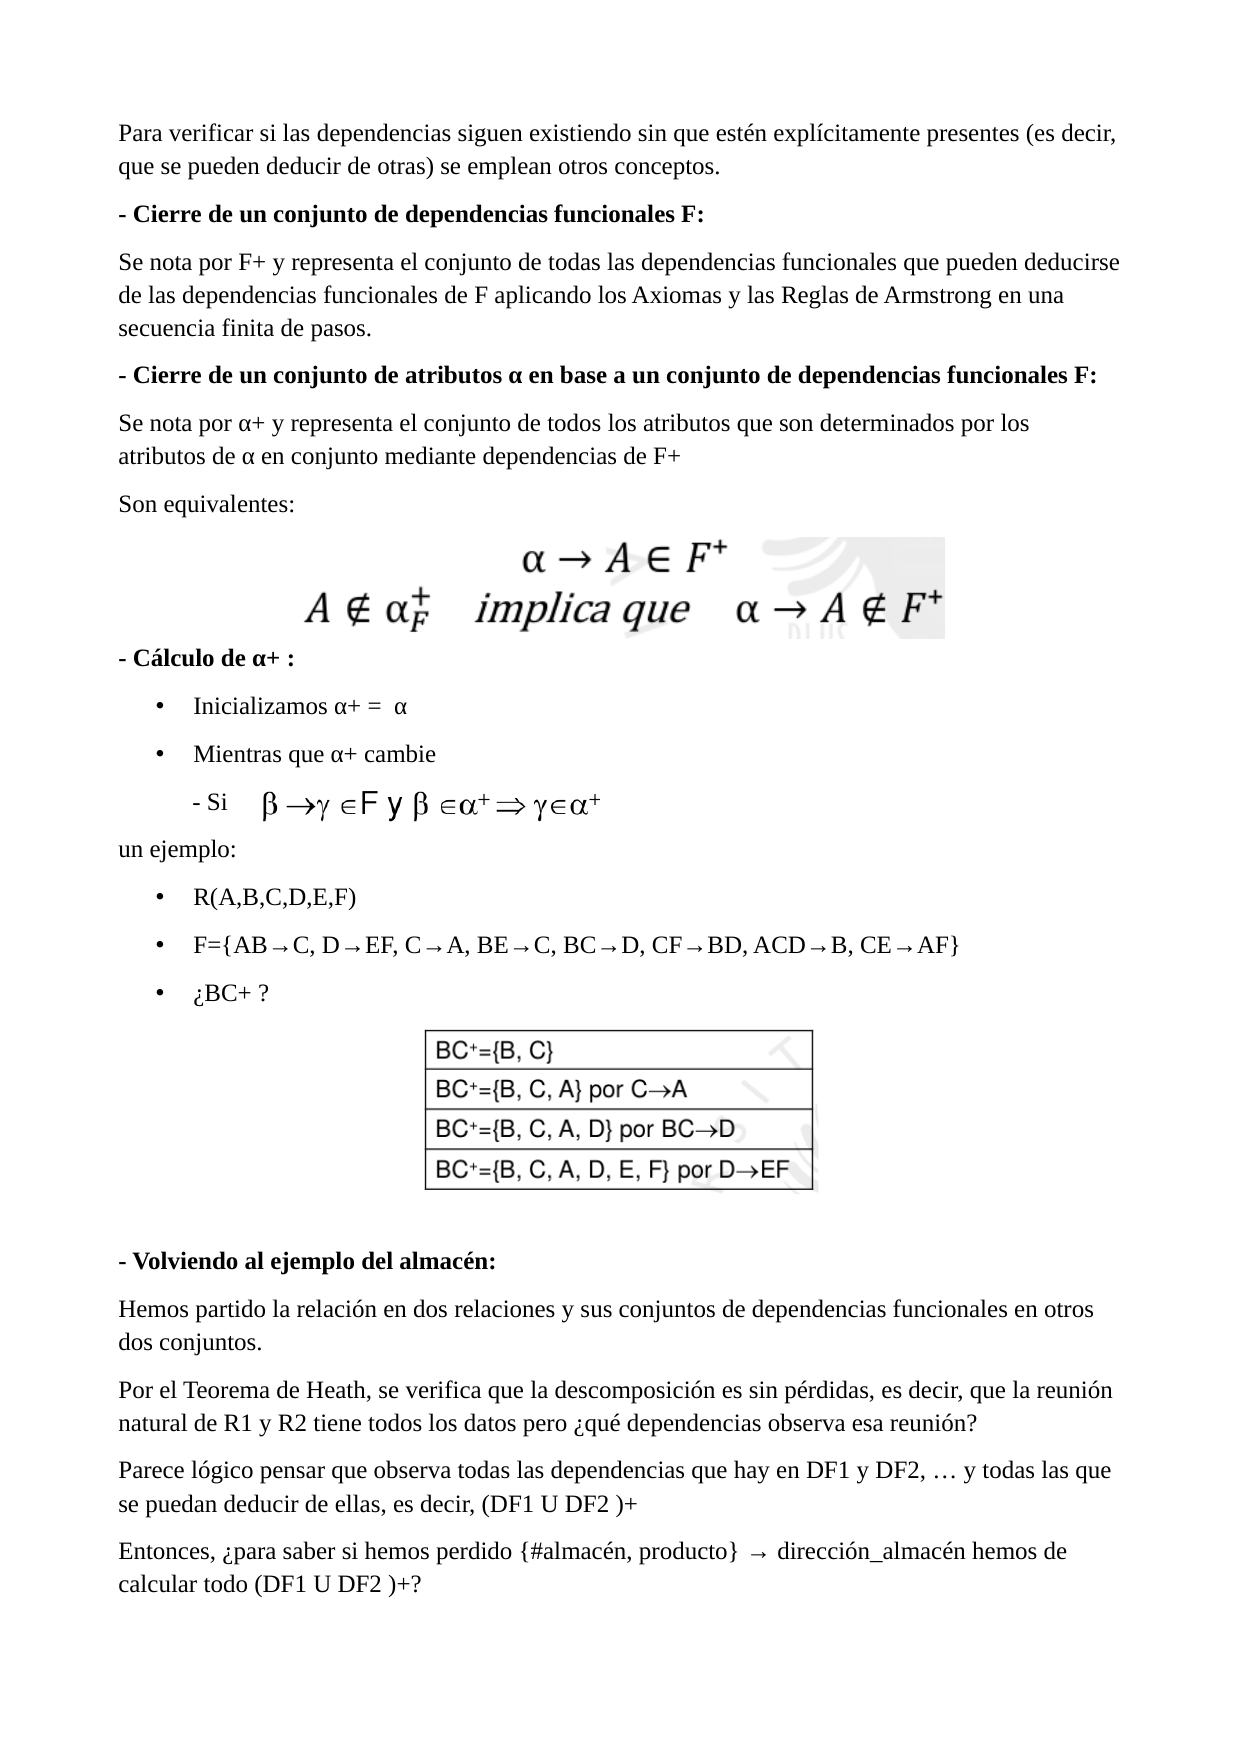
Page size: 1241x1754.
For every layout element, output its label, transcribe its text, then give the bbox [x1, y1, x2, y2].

list ¿BC+ ? [156, 978, 1122, 1007]
text Se nota por F+ y representa el conjunto de todas las dependencias funcionales que pueden deducirse de las dependencias funcionales de F aplicando los Axiomas y las Reglas de Armstrong en una secuencia finita de pasos. [118, 247, 1122, 342]
text Entonces, ¿para saber si hemos perdido {#almacén, producto} → dirección_almacén hemos de calcular todo (DF1 U DF2 )+? [118, 1536, 1122, 1598]
text Para verificar si las dependencias siguen existiendo sin que estén explícitamente presentes (es decir, que se pueden deducir de otras) se emplean otros conceptos. [118, 118, 1122, 180]
picture [295, 537, 946, 639]
list R(A,B,C,D,E,F) [156, 882, 1122, 911]
picture [421, 1025, 819, 1194]
text - Si [118, 787, 259, 815]
list Inicializamos α+ = α [156, 691, 1122, 720]
text Parece lógico pensar que observa todas las dependencias que hay en DF1 y DF2, … y todas las que se puedan deducir de ellas, es decir, (DF1 U DF2 )+ [118, 1456, 1122, 1517]
picture [259, 786, 600, 824]
list Mientras que α+ cambie [156, 739, 1122, 768]
text Hemos partido la relación en dos relaciones y sus conjuntos de dependencias funcionales en otros dos conjuntos. [118, 1294, 1122, 1356]
text Son equivalentes: [118, 489, 1122, 518]
text - Volviendo al ejemplo del almacén: [118, 1246, 1122, 1275]
text [600, 787, 1122, 815]
text - Cierre de un conjunto de atributos α en base a un conjunto de dependencias funcionales F: [118, 361, 1122, 389]
list F={AB→C, D→EF, C→A, BE→C, BC→D, CF→BD, ACD→B, CE→AF} [156, 930, 1122, 959]
text Por el Teorema de Heath, se verifica que la descomposición es sin pérdidas, es decir, que la reunión natural de R1 y R2 tiene todos los datos pero ¿qué dependencias observa esa reunión? [118, 1375, 1122, 1437]
text - Cierre de un conjunto de dependencias funcionales F: [118, 199, 1122, 228]
text Se nota por α+ y representa el conjunto de todos los atributos que son determinados por los atributos de α en conjunto mediante dependencias de F+ [118, 408, 1122, 470]
text un ejemplo: [118, 834, 1122, 863]
text - Cálculo de α+ : [118, 537, 1122, 672]
